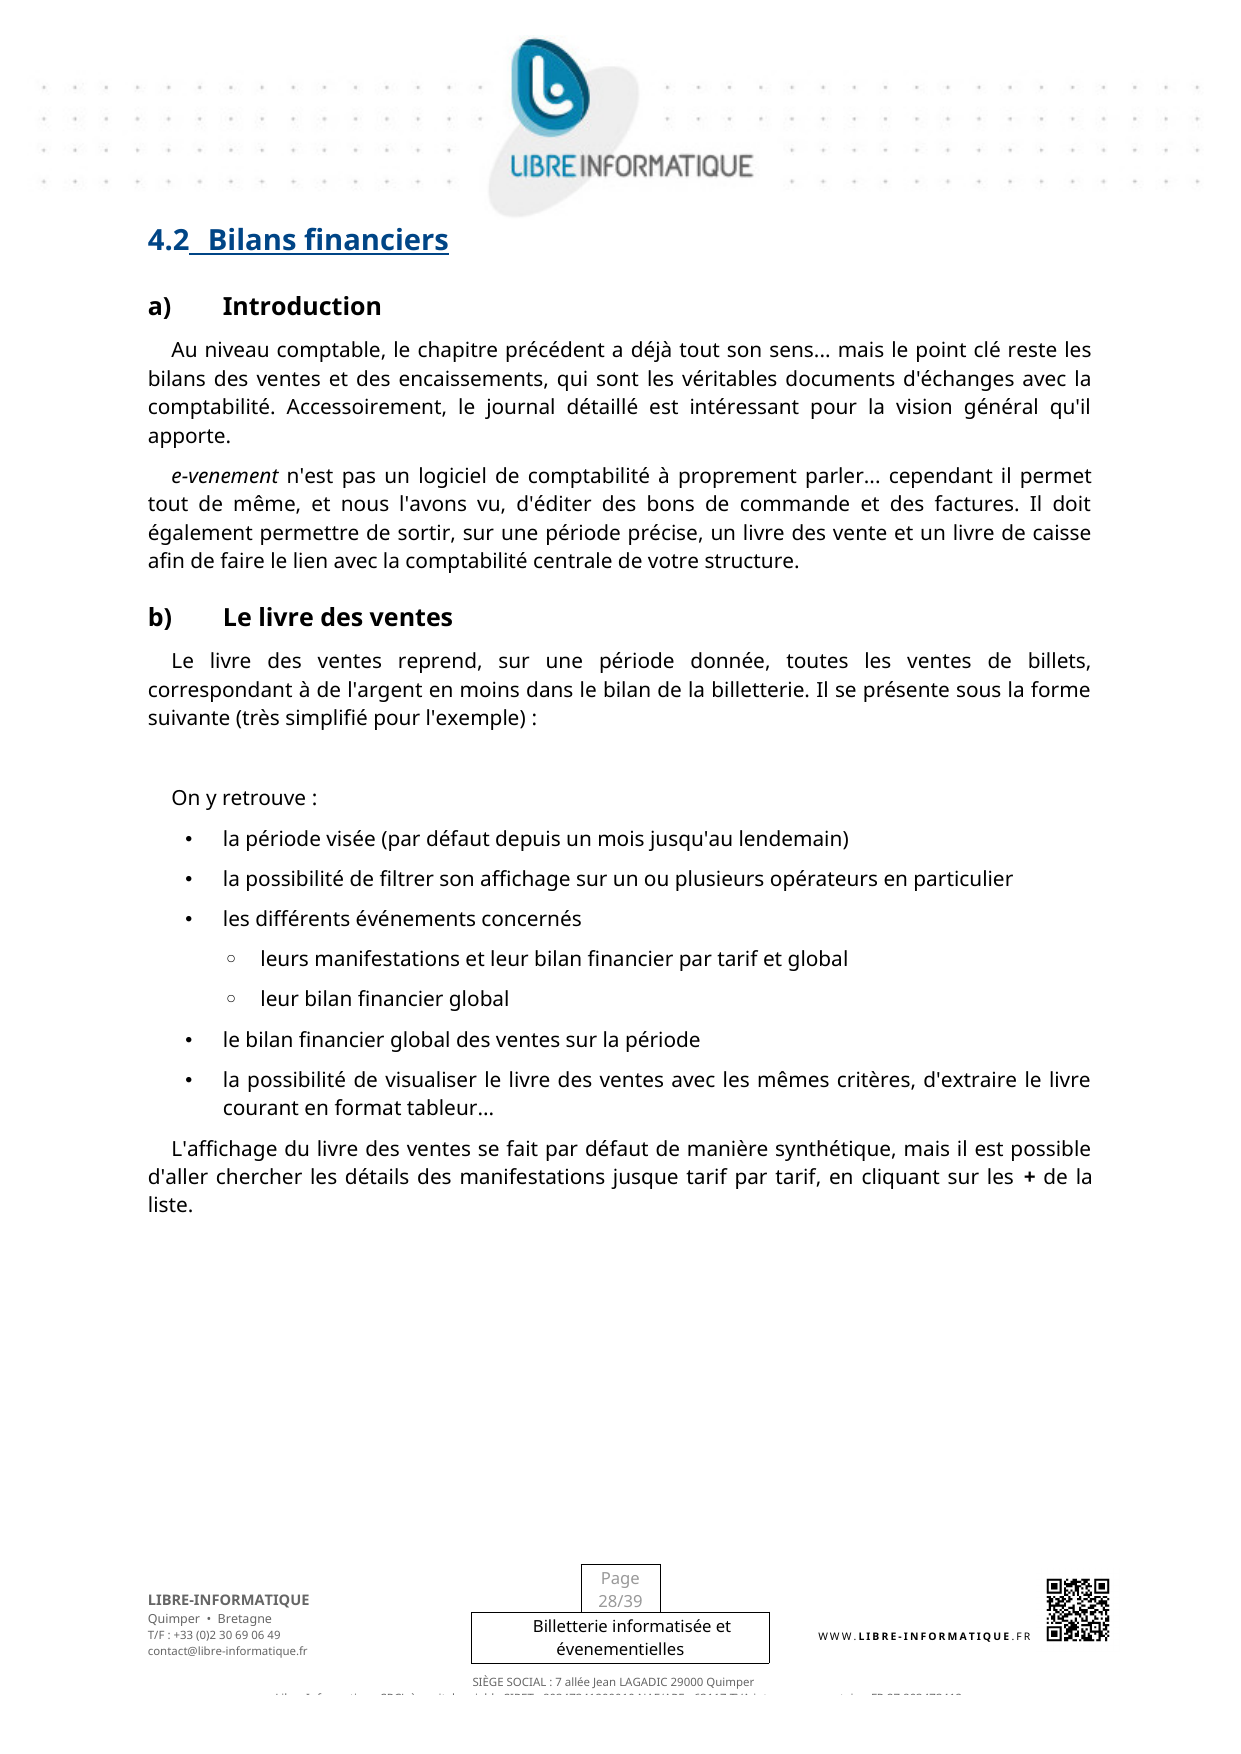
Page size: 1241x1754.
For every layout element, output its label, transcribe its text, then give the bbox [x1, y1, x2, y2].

list le bilan financier global des ventes sur la période [185, 1025, 1093, 1053]
text e-venement n'est pas un logiciel de comptabilité à proprement parler... cependant il permet tout de même, et nous l'avons vu, d'éditer des bons de commande et des factures. Il doit également permettre de sortir, sur une période précise, un livre des vente et un livre de caisse afin de faire le lien avec la comptabilité centrale de votre structure. [148, 461, 1093, 575]
text Le livre des ventes reprend, sur une période donnée, toutes les ventes de billets, correspondant à de l'argent en moins dans le bilan de la billetterie. Il se présente sous la forme suivante (très simplifié pour l'exemple) : [148, 646, 1093, 732]
subtitle Introduction [148, 289, 1093, 323]
list la période visée (par défaut depuis un mois jusqu'au lendemain) [185, 824, 1093, 852]
picture [1036, 1568, 1120, 1652]
text On y retrouve : [148, 783, 1093, 812]
list leur bilan financier global [223, 984, 1093, 1013]
list les différents événements concernés [185, 904, 1093, 933]
list la possibilité de filtrer son affichage sur un ou plusieurs opérateurs en particulier [185, 864, 1093, 892]
list leurs manifestations et leur bilan financier par tarif et global [223, 944, 1093, 973]
text L'affichage du livre des ventes se fait par défaut de manière synthétique, mais il est possible d'aller chercher les détails des manifestations jusque tarif par tarif, en cliquant sur les + de la liste. [148, 1134, 1093, 1219]
subtitle Bilans financiers [148, 220, 1093, 259]
subtitle Le livre des ventes [148, 600, 1093, 634]
picture [27, 35, 1213, 220]
text Au niveau comptable, le chapitre précédent a déjà tout son sens... mais le point clé reste les bilans des ventes et des encaissements, qui sont les véritables documents d'échanges avec la comptabilité. Accessoirement, le journal détaillé est intéressant pour la vision général qu'il apporte. [148, 335, 1093, 449]
list la possibilité de visualiser le livre des ventes avec les mêmes critères, d'extraire le livre courant en format tableur... [185, 1065, 1093, 1122]
